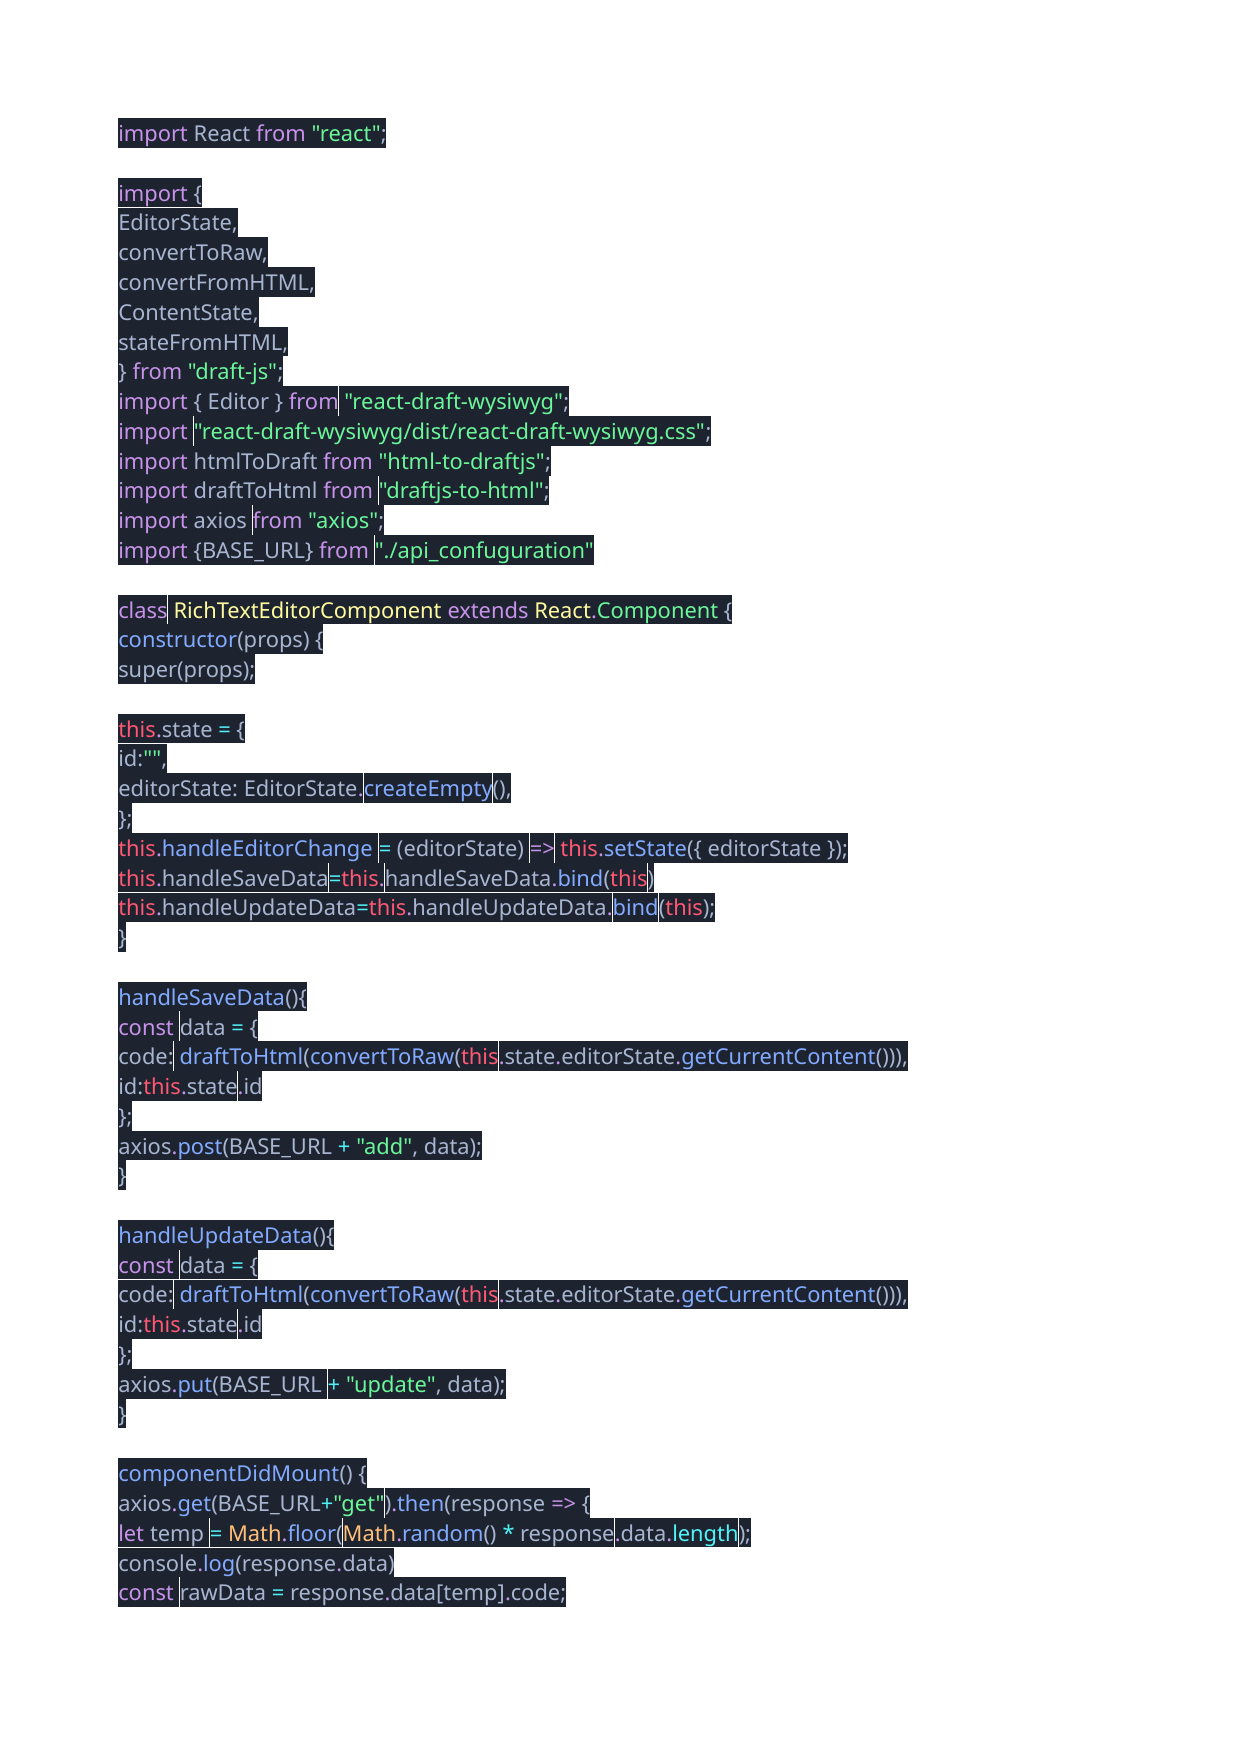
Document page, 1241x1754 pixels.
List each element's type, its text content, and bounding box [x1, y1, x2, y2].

text let temp = Math.floor(Math.random() * response.data.length); [118, 1518, 1122, 1547]
text convertToRaw, [118, 237, 1122, 267]
text }; [118, 1101, 1122, 1131]
text } [118, 1399, 1122, 1428]
text const rawData = response.data[temp].code; [118, 1577, 1122, 1607]
text componentDidMount() { [118, 1458, 1122, 1488]
text import htmlToDraft from "html-to-draftjs"; [118, 446, 1122, 476]
text import { Editor } from "react-draft-wysiwyg"; [118, 386, 1122, 416]
text import {BASE_URL} from "./api_confuguration" [118, 535, 1122, 565]
text }; [118, 803, 1122, 833]
text axios.get(BASE_URL+"get").then(response => { [118, 1488, 1122, 1518]
text id:this.state.id [118, 1309, 1122, 1339]
text EditorState, [118, 207, 1122, 237]
text this.handleSaveData=this.handleSaveData.bind(this) [118, 863, 1122, 892]
text this.handleUpdateData=this.handleUpdateData.bind(this); [118, 892, 1122, 922]
text this.handleEditorChange = (editorState) => this.setState({ editorState }); [118, 833, 1122, 863]
text handleSaveData(){ [118, 982, 1122, 1011]
text this.state = { [118, 714, 1122, 743]
text axios.post(BASE_URL + "add", data); [118, 1131, 1122, 1160]
text super(props); [118, 654, 1122, 684]
text stateFromHTML, [118, 327, 1122, 356]
text editorState: EditorState.createEmpty(), [118, 773, 1122, 803]
text code: draftToHtml(convertToRaw(this.state.editorState.getCurrentContent())), [118, 1279, 1122, 1309]
text import React from "react"; [118, 118, 1122, 148]
text console.log(response.data) [118, 1547, 1122, 1577]
text import "react-draft-wysiwyg/dist/react-draft-wysiwyg.css"; [118, 416, 1122, 446]
text const data = { [118, 1011, 1122, 1041]
text import draftToHtml from "draftjs-to-html"; [118, 476, 1122, 505]
text } [118, 922, 1122, 952]
text id:"", [118, 743, 1122, 773]
text ContentState, [118, 297, 1122, 327]
text id:this.state.id [118, 1071, 1122, 1101]
text axios.put(BASE_URL + "update", data); [118, 1369, 1122, 1399]
text } [118, 1160, 1122, 1190]
text class RichTextEditorComponent extends React.Component { [118, 594, 1122, 624]
text const data = { [118, 1250, 1122, 1279]
text import axios from "axios"; [118, 505, 1122, 535]
text }; [118, 1339, 1122, 1369]
text import { [118, 178, 1122, 207]
text } from "draft-js"; [118, 356, 1122, 386]
text code: draftToHtml(convertToRaw(this.state.editorState.getCurrentContent())), [118, 1041, 1122, 1071]
text handleUpdateData(){ [118, 1220, 1122, 1250]
text constructor(props) { [118, 624, 1122, 654]
text convertFromHTML, [118, 267, 1122, 297]
